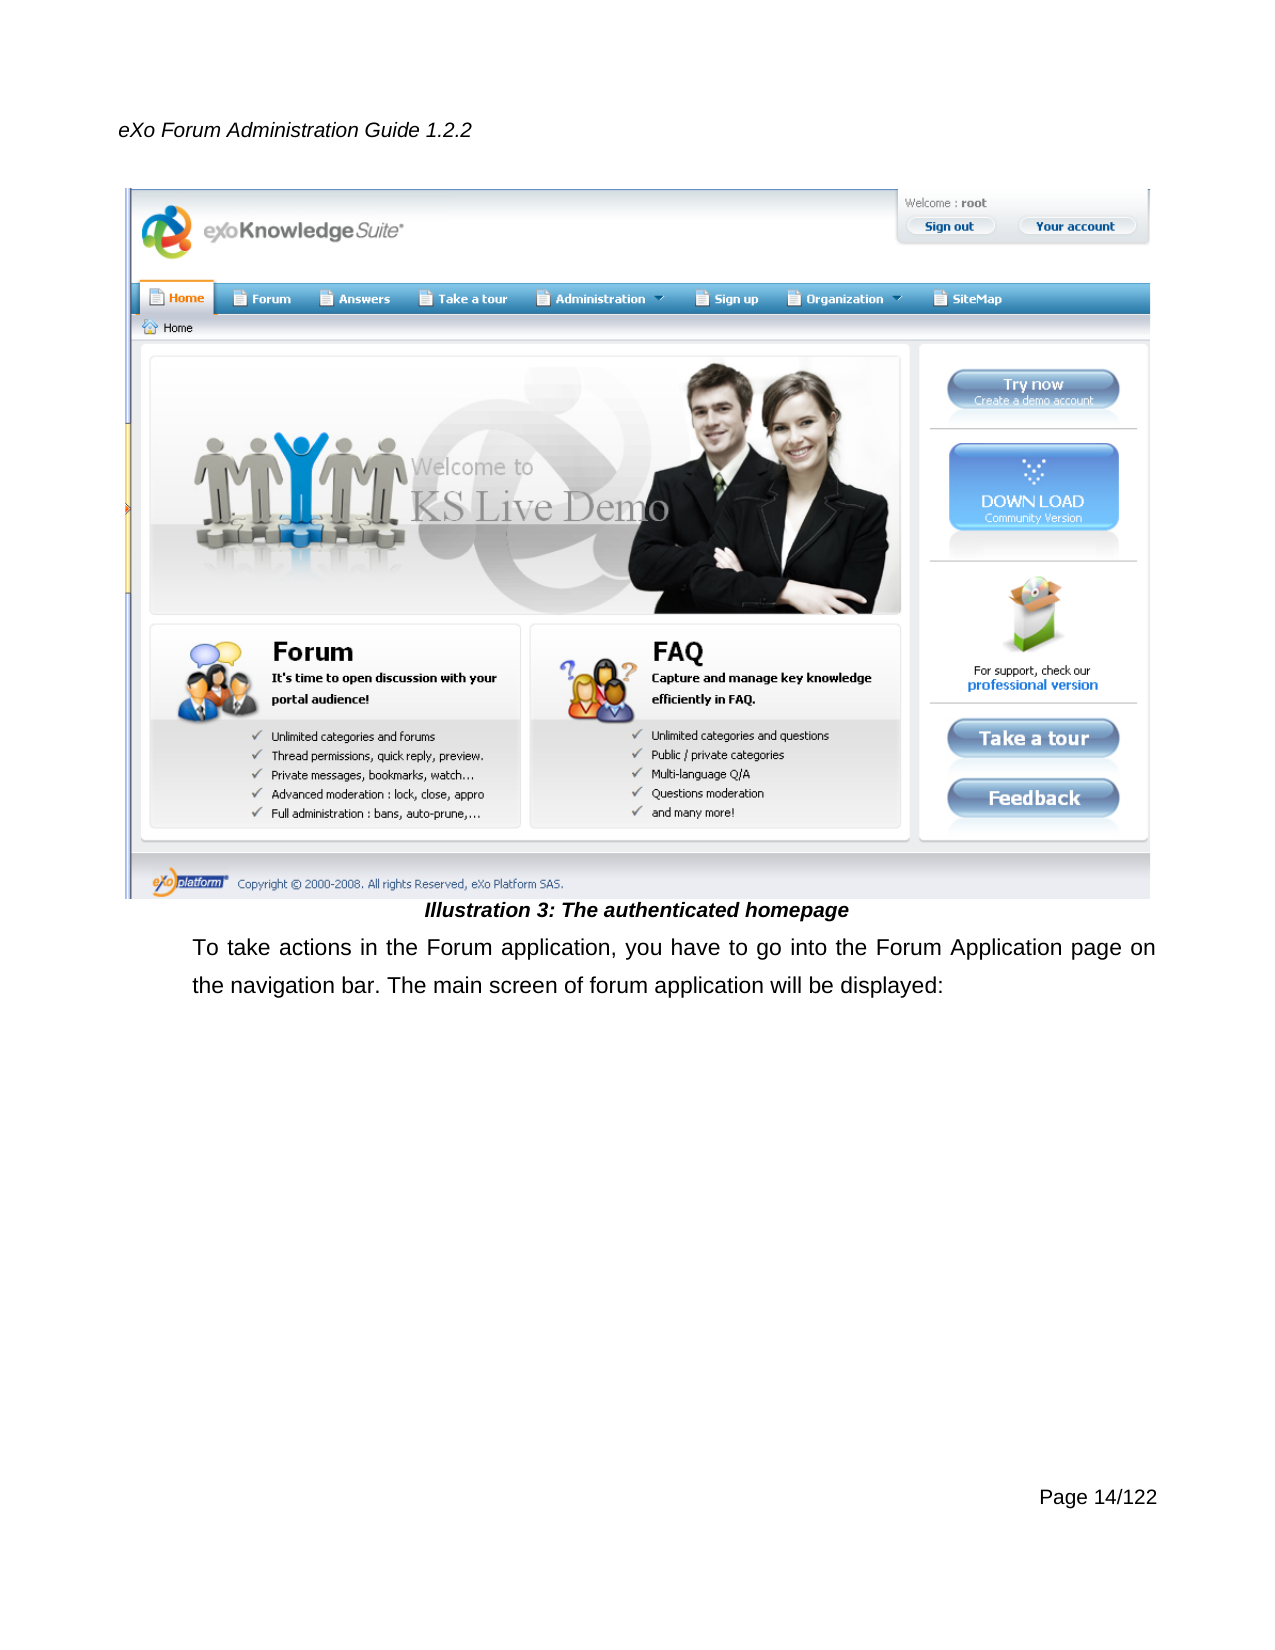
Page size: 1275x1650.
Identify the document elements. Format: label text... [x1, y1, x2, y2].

text To take actions in the Forum application, you have to go into the Forum Application page on the navigation bar. The main screen of forum application will be displayed: [192, 171, 1157, 998]
text Illustration 3: The authenticated homepage [125, 899, 1150, 921]
picture [125, 188, 1150, 899]
